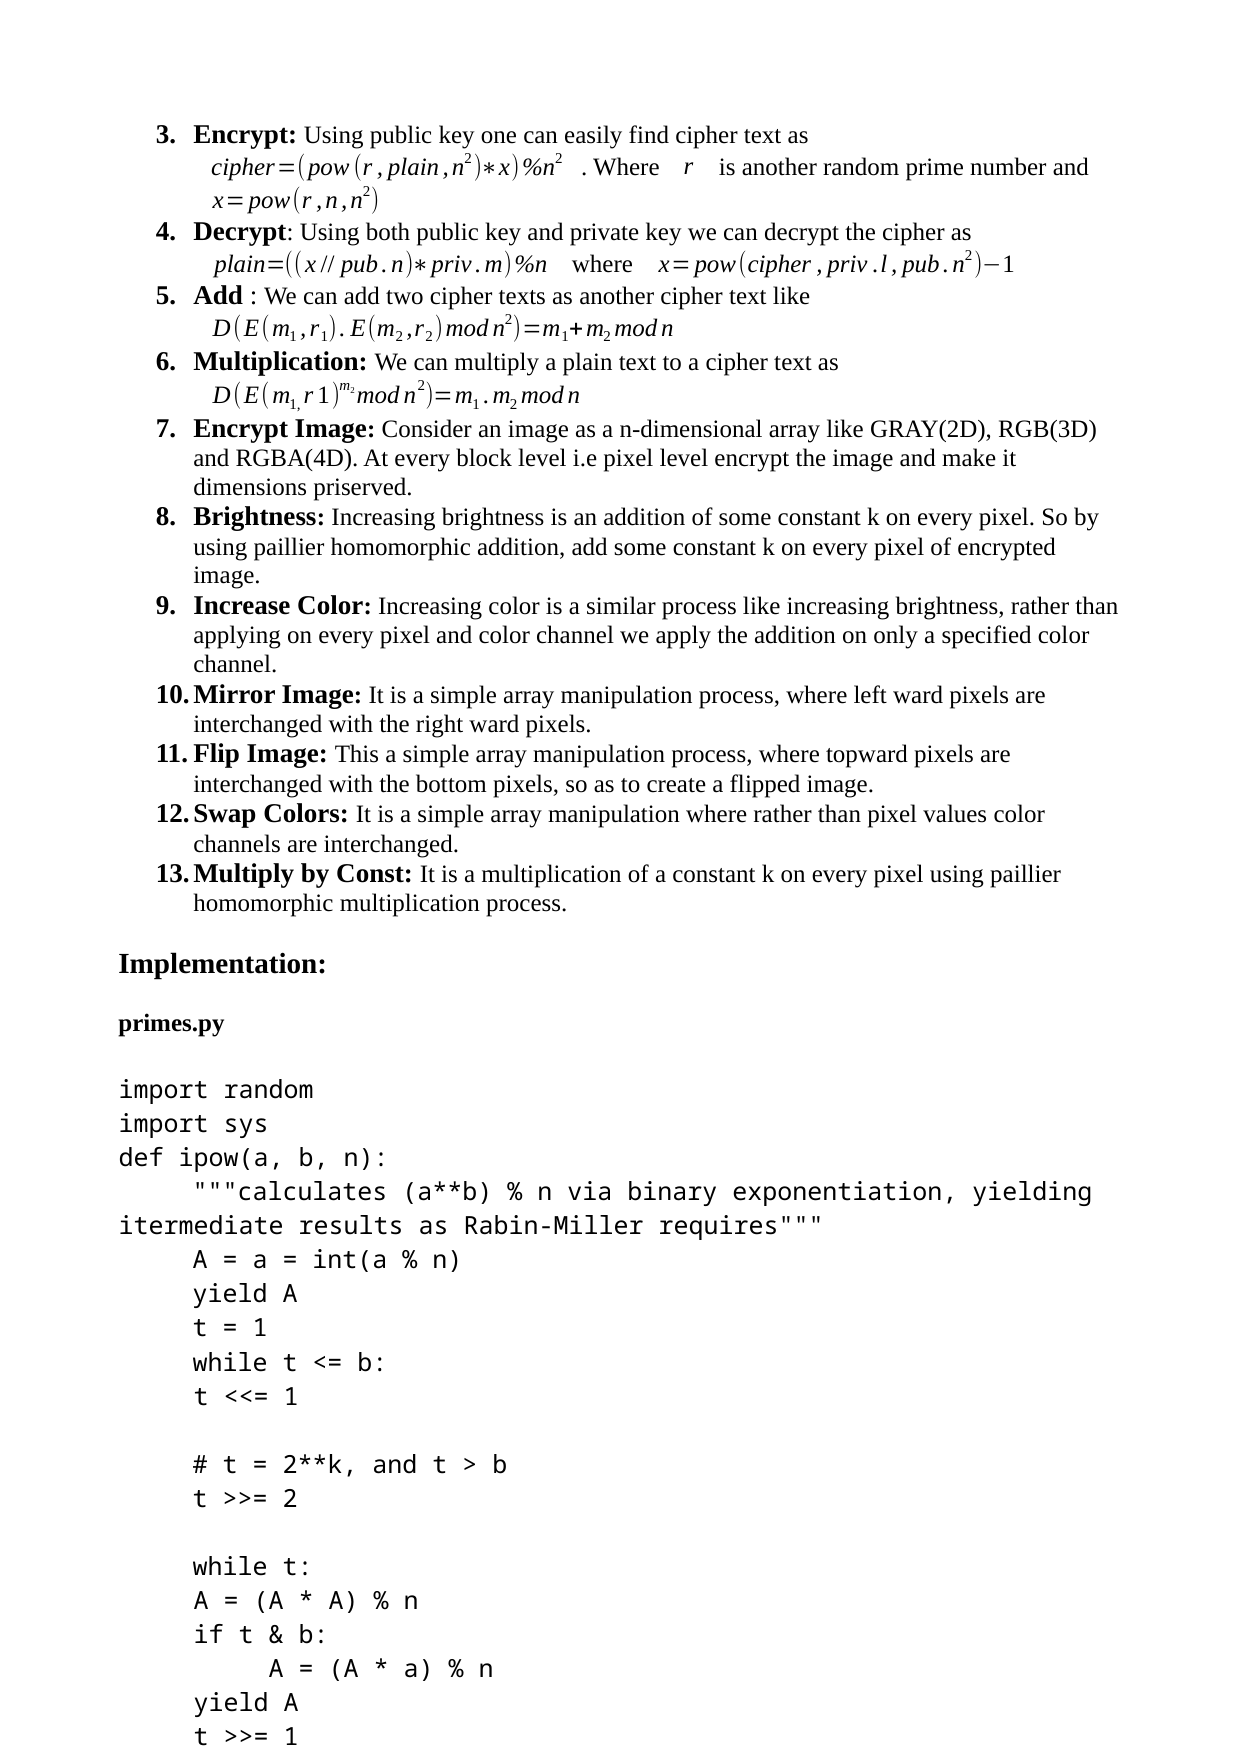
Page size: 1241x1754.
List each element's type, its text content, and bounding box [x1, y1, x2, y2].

list Multiplication: We can multiply a plain text to a cipher text as [156, 345, 1122, 412]
list Decrypt: Using both public key and private key we can decrypt the cipher as where [156, 215, 1122, 279]
list Mirror Image: It is a simple array manipulation process, where left ward pixels are interchanged with the right ward pixels. [156, 678, 1122, 738]
list Swap Colors: It is a simple array manipulation where rather than pixel values color channels are interchanged. [156, 797, 1122, 857]
list Encrypt Image: Consider an image as a n-dimensional array like GRAY(2D), RGB(3D) and RGBA(4D). At every block level i.e pixel level encrypt the image and make it dimensions priserved. [156, 412, 1122, 500]
list Add : We can add two cipher texts as another cipher text like [156, 279, 1122, 345]
list Flip Image: This a simple array manipulation process, where topward pixels are interchanged with the bottom pixels, so as to create a flipped image. [156, 738, 1122, 797]
list Multiply by Const: It is a multiplication of a constant k on every pixel using paillier homomorphic multiplication process. [156, 857, 1122, 917]
list Encrypt: Using public key one can easily find cipher text as . Where is another random prime number and [156, 118, 1122, 215]
text primes.py [118, 1008, 1122, 1037]
list Increase Color: Increasing color is a similar process like increasing brightness, rather than applying on every pixel and color channel we apply the addition on only a specified color channel. [156, 589, 1122, 678]
list Brightness: Increasing brightness is an addition of some constant k on every pixel. So by using paillier homomorphic addition, add some constant k on every pixel of encrypted image. [156, 500, 1122, 589]
text Implementation: [118, 946, 1122, 979]
